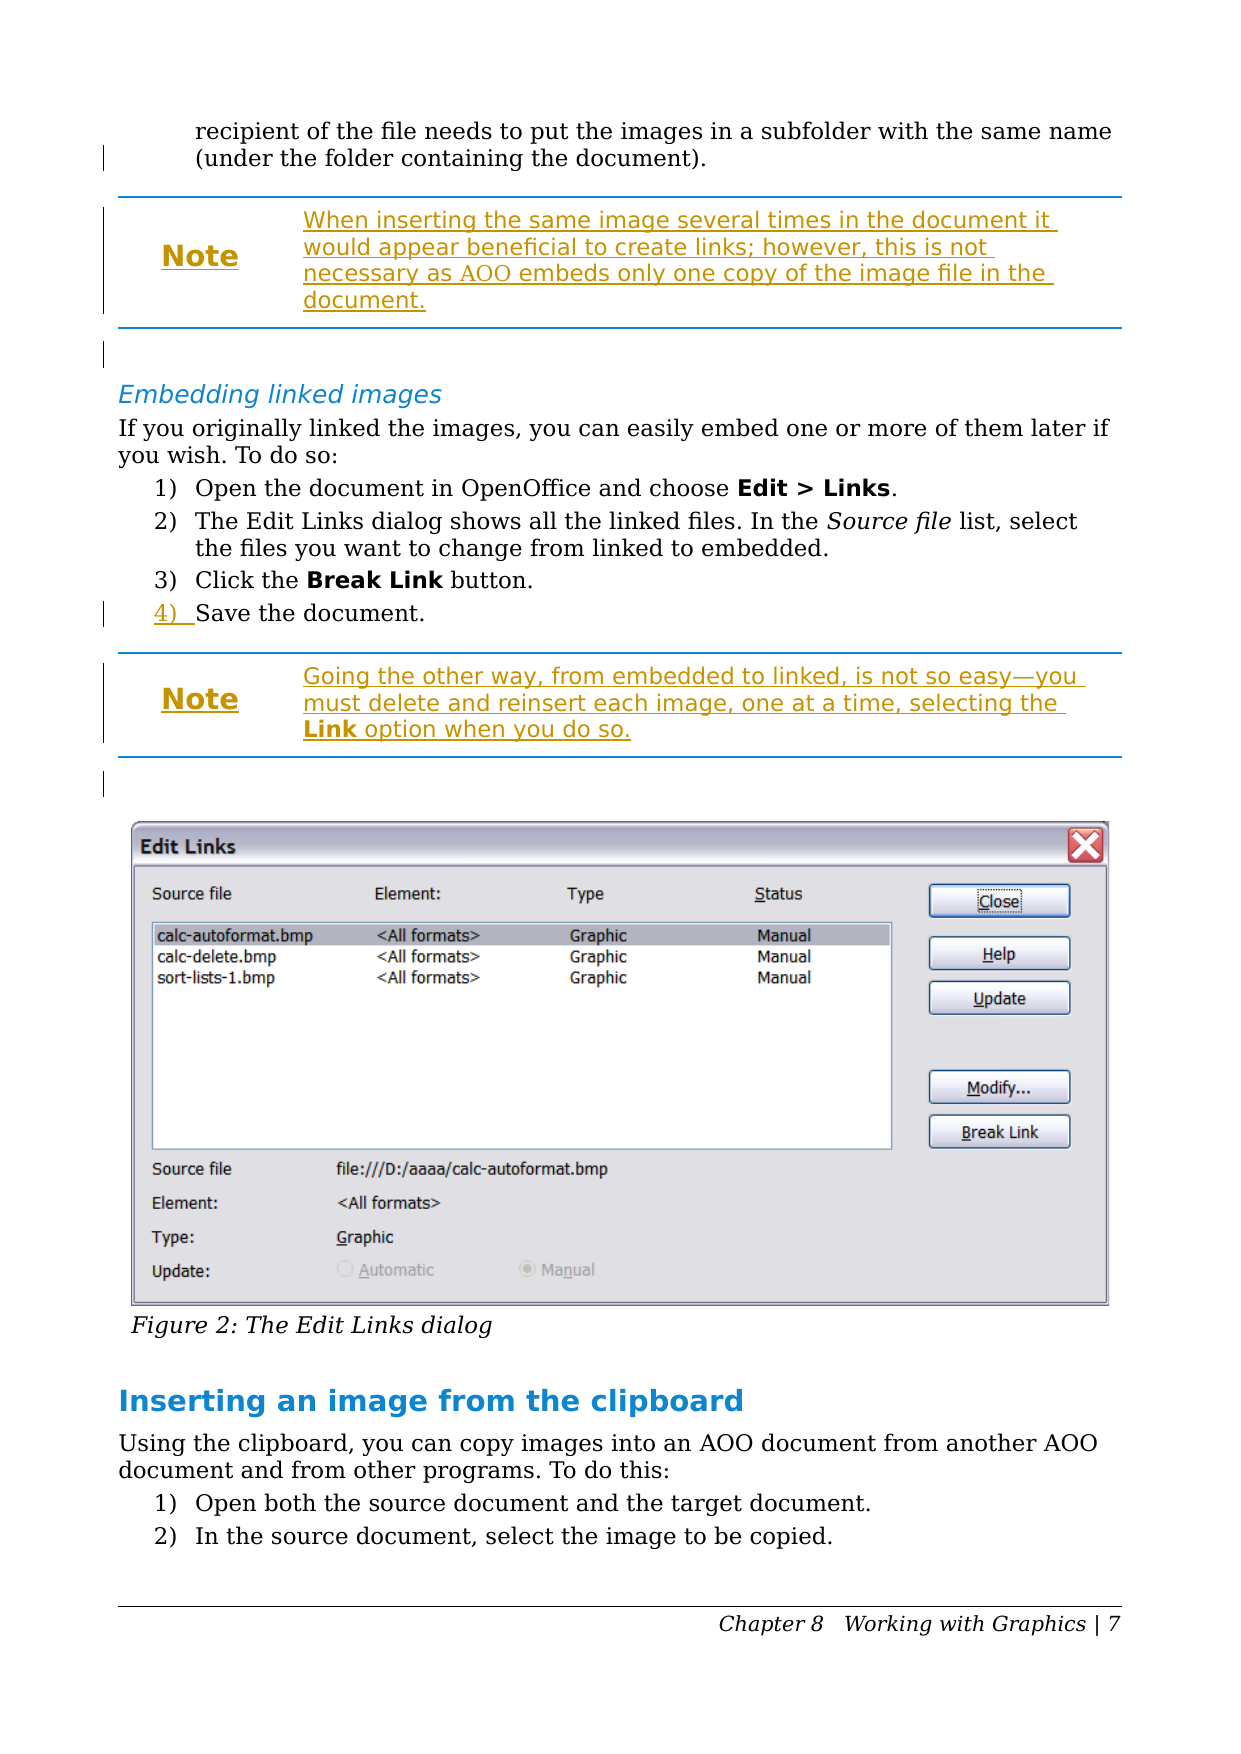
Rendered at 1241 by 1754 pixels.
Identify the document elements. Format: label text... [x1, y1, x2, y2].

text Figure 2: The Edit Links dialog [131, 1312, 1109, 1339]
table_header Note [118, 198, 281, 327]
table_header Going the other way, from embedded to linked, is not so easy—you must delete and reinsert each image, one at a time, selecting the Link option when you do so. [281, 654, 1122, 756]
subtitle Inserting an image from the clipboard [118, 1384, 1122, 1418]
picture [131, 821, 1110, 1306]
list Open the document in OpenOffice and choose Edit > Links. [177, 475, 1122, 502]
list Save the document. [177, 601, 1122, 627]
subtitle Embedding linked images [118, 380, 1122, 409]
list In the source document, select the image to be copied. [177, 1523, 1122, 1550]
list Using the clipboard, you can copy images into an AOO document from another AOO document and from other programs. To do this: [118, 1430, 1122, 1484]
list recipient of the file needs to put the images in a subfolder with the same name (under the folder containing the document). [156, 118, 1122, 171]
list If you originally linked the images, you can easily embed one or more of them later if you wish. To do so: [118, 415, 1122, 469]
list Open both the source document and the target document. [177, 1490, 1122, 1517]
table_header When inserting the same image several times in the document it would appear beneficial to create links; however, this is not necessary as AOO embeds only one copy of the image file in the document. [281, 198, 1122, 327]
list The Edit Links dialog shows all the linked files. In the Source file list, select the files you want to change from linked to embedded. [177, 508, 1122, 561]
table_header Note [118, 654, 281, 756]
list Click the Break Link button. [177, 568, 1122, 594]
